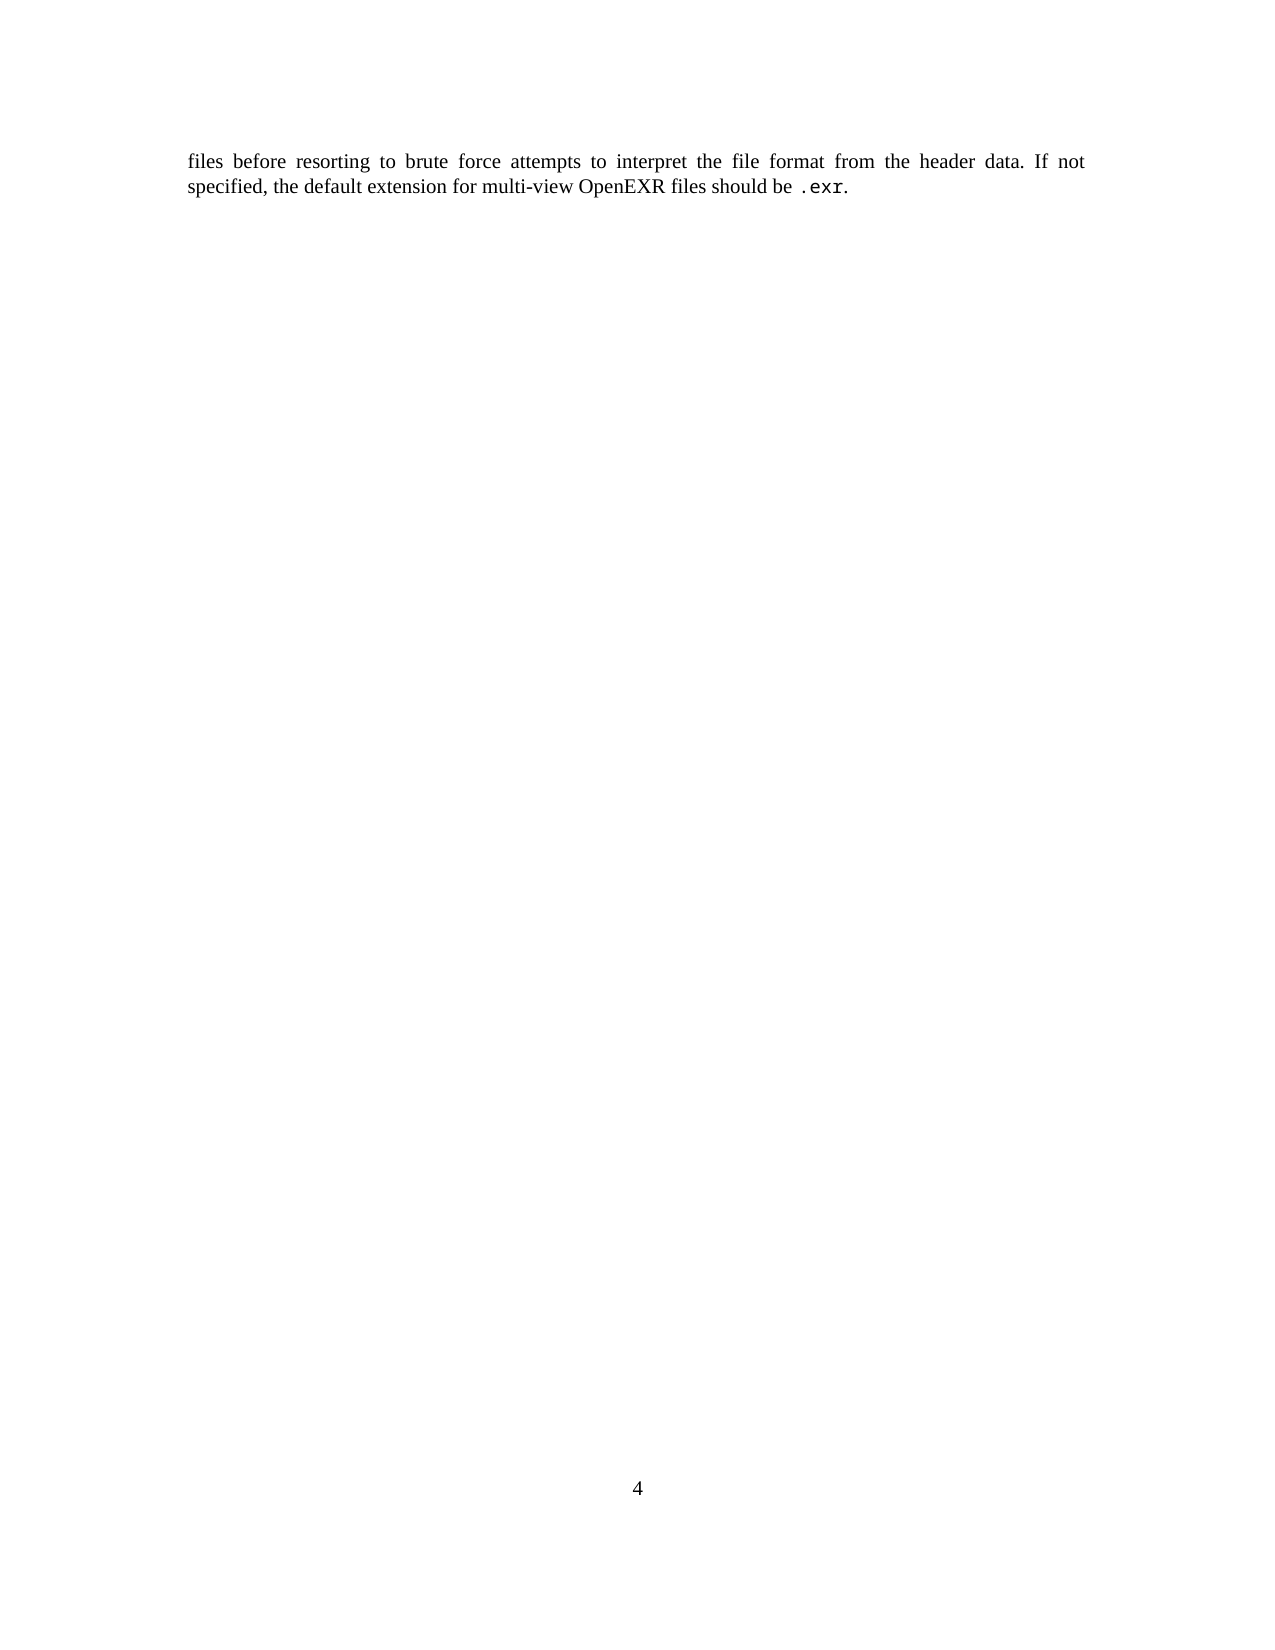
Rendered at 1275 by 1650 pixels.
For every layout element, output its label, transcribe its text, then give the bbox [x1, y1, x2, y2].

text files before resorting to brute force attempts to interpret the file format from the header data. If not specified, the default extension for multi-view OpenEXR files should be .exr. [187, 150, 1087, 198]
